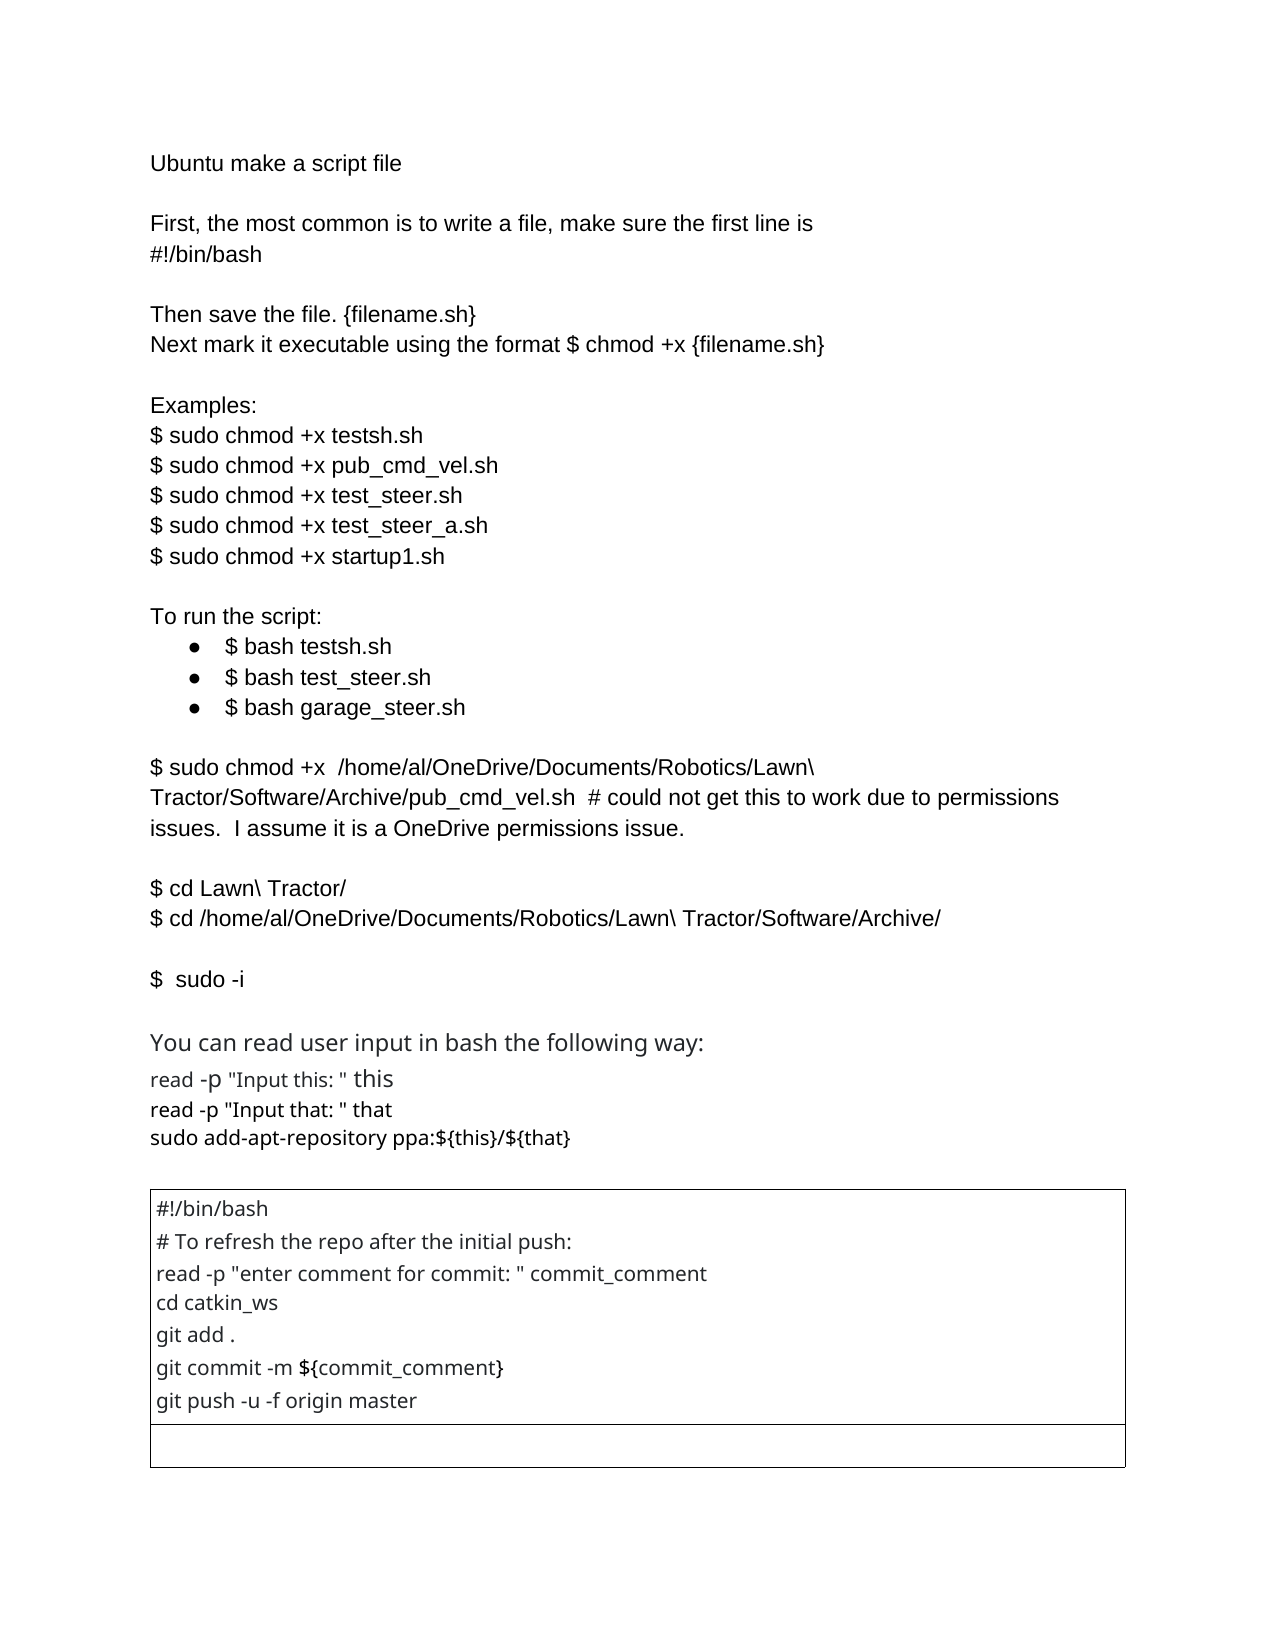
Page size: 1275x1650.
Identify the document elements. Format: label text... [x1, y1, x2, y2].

text To run the script: [150, 603, 1125, 629]
text First, the most common is to write a file, make sure the first line is [150, 210, 1125, 237]
list $ bash garage_steer.sh [187, 694, 1125, 720]
text $ sudo chmod +x /home/al/OneDrive/Documents/Robotics/Lawn\ Tractor/Software/Archive/pub_cmd_vel.sh # could not get this to work due to permissions issues. I assume it is a OneDrive permissions issue. [150, 754, 1125, 841]
list $ bash testsh.sh [187, 633, 1125, 660]
text $ sudo chmod +x test_steer.sh [150, 482, 1125, 509]
text read -p "Input this: " this [150, 1063, 1125, 1095]
text read -p "Input that: " that [150, 1095, 1125, 1123]
text $ sudo chmod +x test_steer_a.sh [150, 512, 1125, 539]
text #!/bin/bash [150, 241, 1125, 267]
text $ sudo chmod +x startup1.sh [150, 543, 1125, 569]
text $ sudo -i [150, 966, 1125, 992]
text Then save the file. {filename.sh} [150, 301, 1125, 327]
list $ bash test_steer.sh [187, 663, 1125, 690]
table_cell [151, 1425, 1125, 1467]
text You can read user input in bash the following way: [150, 1026, 1125, 1058]
table_header #!/bin/bash # To refresh the repo after the initial push: read -p "enter comment for commit: " commit_comment cd catkin_ws git add . git commit -m ${commit_comment} git push -u -f origin master [151, 1190, 1125, 1423]
text Ubuntu make a script file [150, 150, 1125, 176]
text Next mark it executable using the format $ chmod +x {filename.sh} [150, 331, 1125, 358]
text sudo add-apt-repository ppa:${this}/${that} [150, 1123, 1125, 1152]
text $ cd /home/al/OneDrive/Documents/Robotics/Lawn\ Tractor/Software/Archive/ [150, 905, 1125, 932]
text Examples: [150, 392, 1125, 418]
text $ sudo chmod +x pub_cmd_vel.sh [150, 452, 1125, 478]
text $ cd Lawn\ Tractor/ [150, 875, 1125, 901]
text $ sudo chmod +x testsh.sh [150, 422, 1125, 448]
